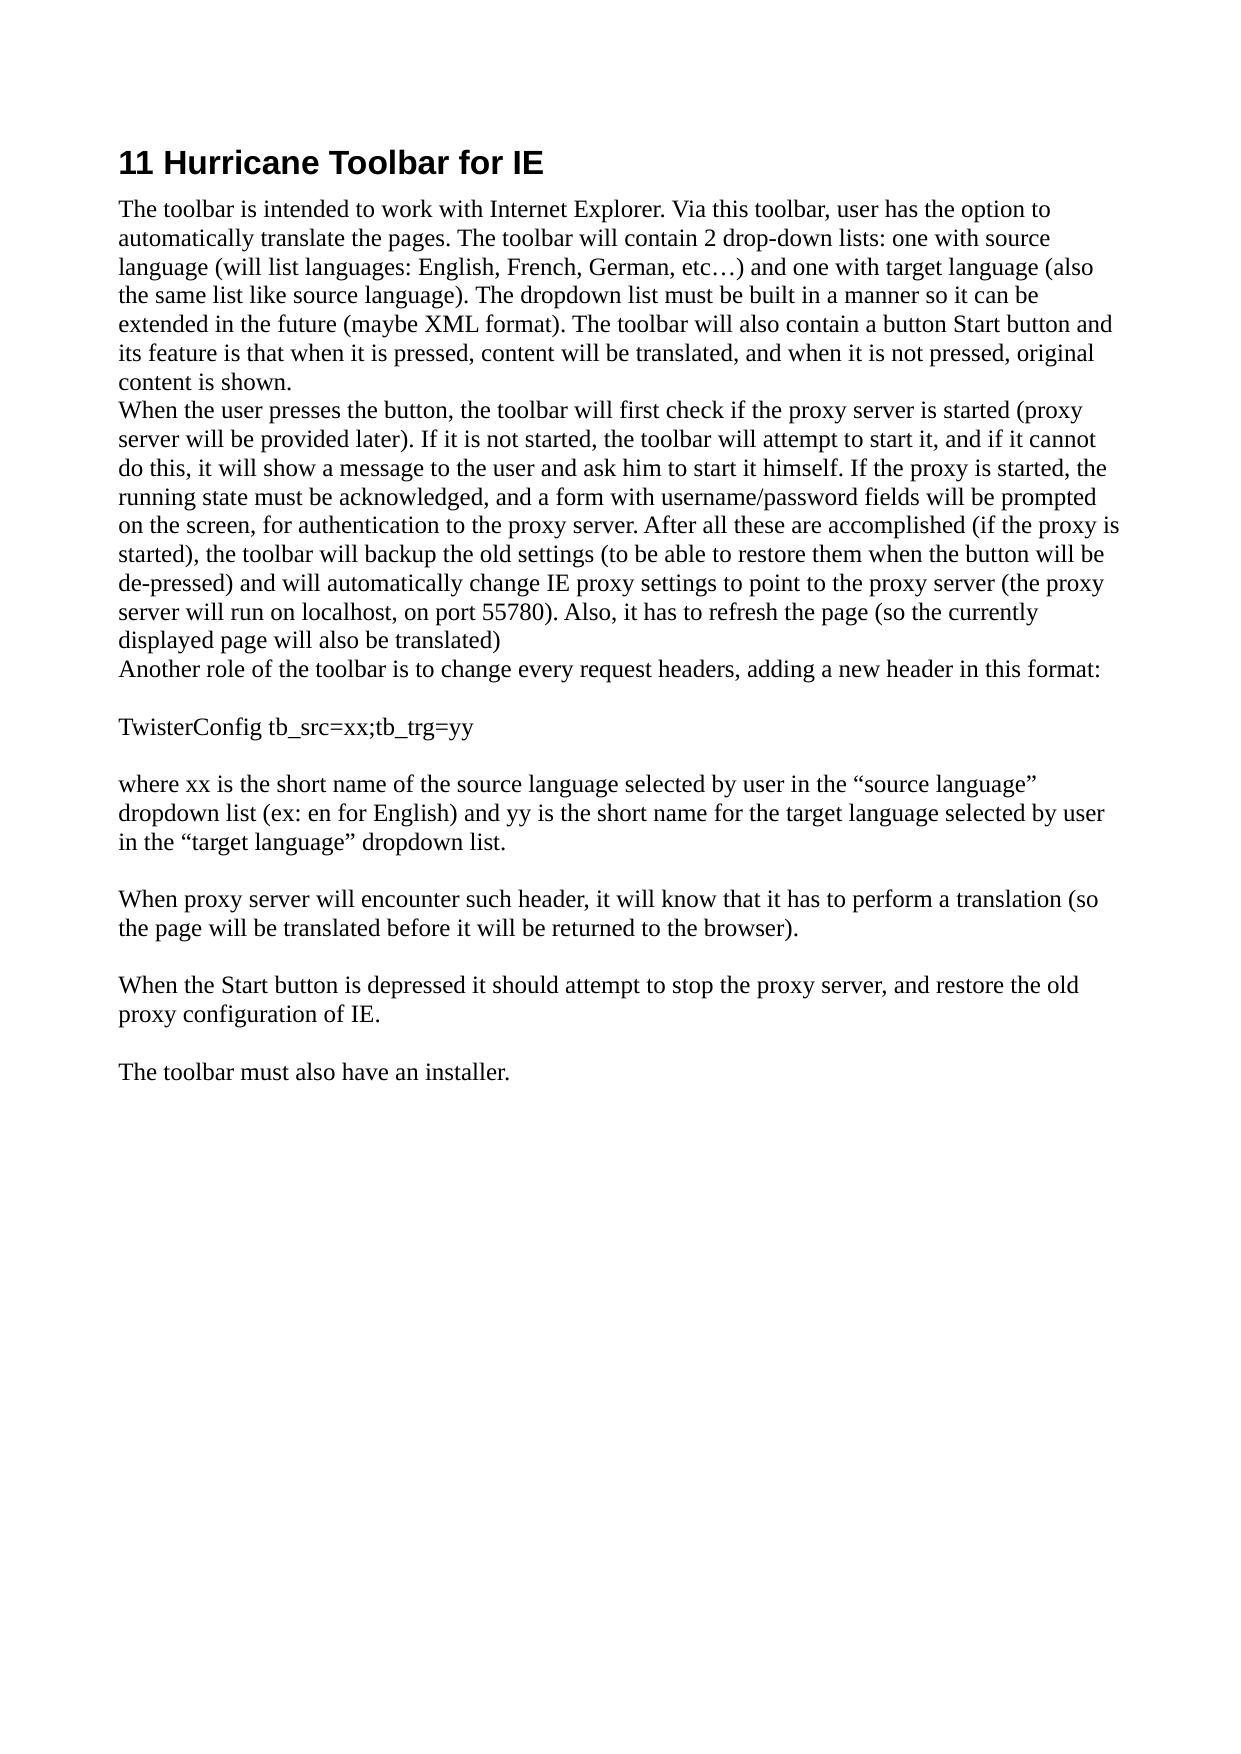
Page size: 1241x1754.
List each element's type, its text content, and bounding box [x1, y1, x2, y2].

text The toolbar is intended to work with Internet Explorer. Via this toolbar, user has the option to automatically translate the pages. The toolbar will contain 2 drop-down lists: one with source language (will list languages: English, French, German, etc…) and one with target language (also the same list like source language). The dropdown list must be built in a manner so it can be extended in the future (maybe XML format). The toolbar will also contain a button Start button and its feature is that when it is pressed, content will be translated, and when it is not pressed, original content is shown. When the user presses the button, the toolbar will first check if the proxy server is started (proxy server will be provided later). If it is not started, the toolbar will attempt to start it, and if it cannot do this, it will show a message to the user and ask him to start it himself. If the proxy is started, the running state must be acknowledged, and a form with username/password fields will be prompted on the screen, for authentication to the proxy server. After all these are accomplished (if the proxy is started), the toolbar will backup the old settings (to be able to restore them when the button will be de-pressed) and will automatically change IE proxy settings to point to the proxy server (the proxy server will run on localhost, on port 55780). Also, it has to refresh the page (so the currently displayed page will also be translated) Another role of the toolbar is to change every request headers, adding a new header in this format: TwisterConfig tb_src=xx;tb_trg=yy where xx is the short name of the source language selected by user in the “source language” dropdown list (ex: en for English) and yy is the short name for the target language selected by user in the “target language” dropdown list. When proxy server will encounter such header, it will know that it has to perform a translation (so the page will be translated before it will be returned to the browser). When the Start button is depressed it should attempt to stop the proxy server, and restore the old proxy configuration of IE. The toolbar must also have an installer. [118, 194, 1122, 1086]
subtitle Hurricane Toolbar for IE [118, 143, 1122, 182]
